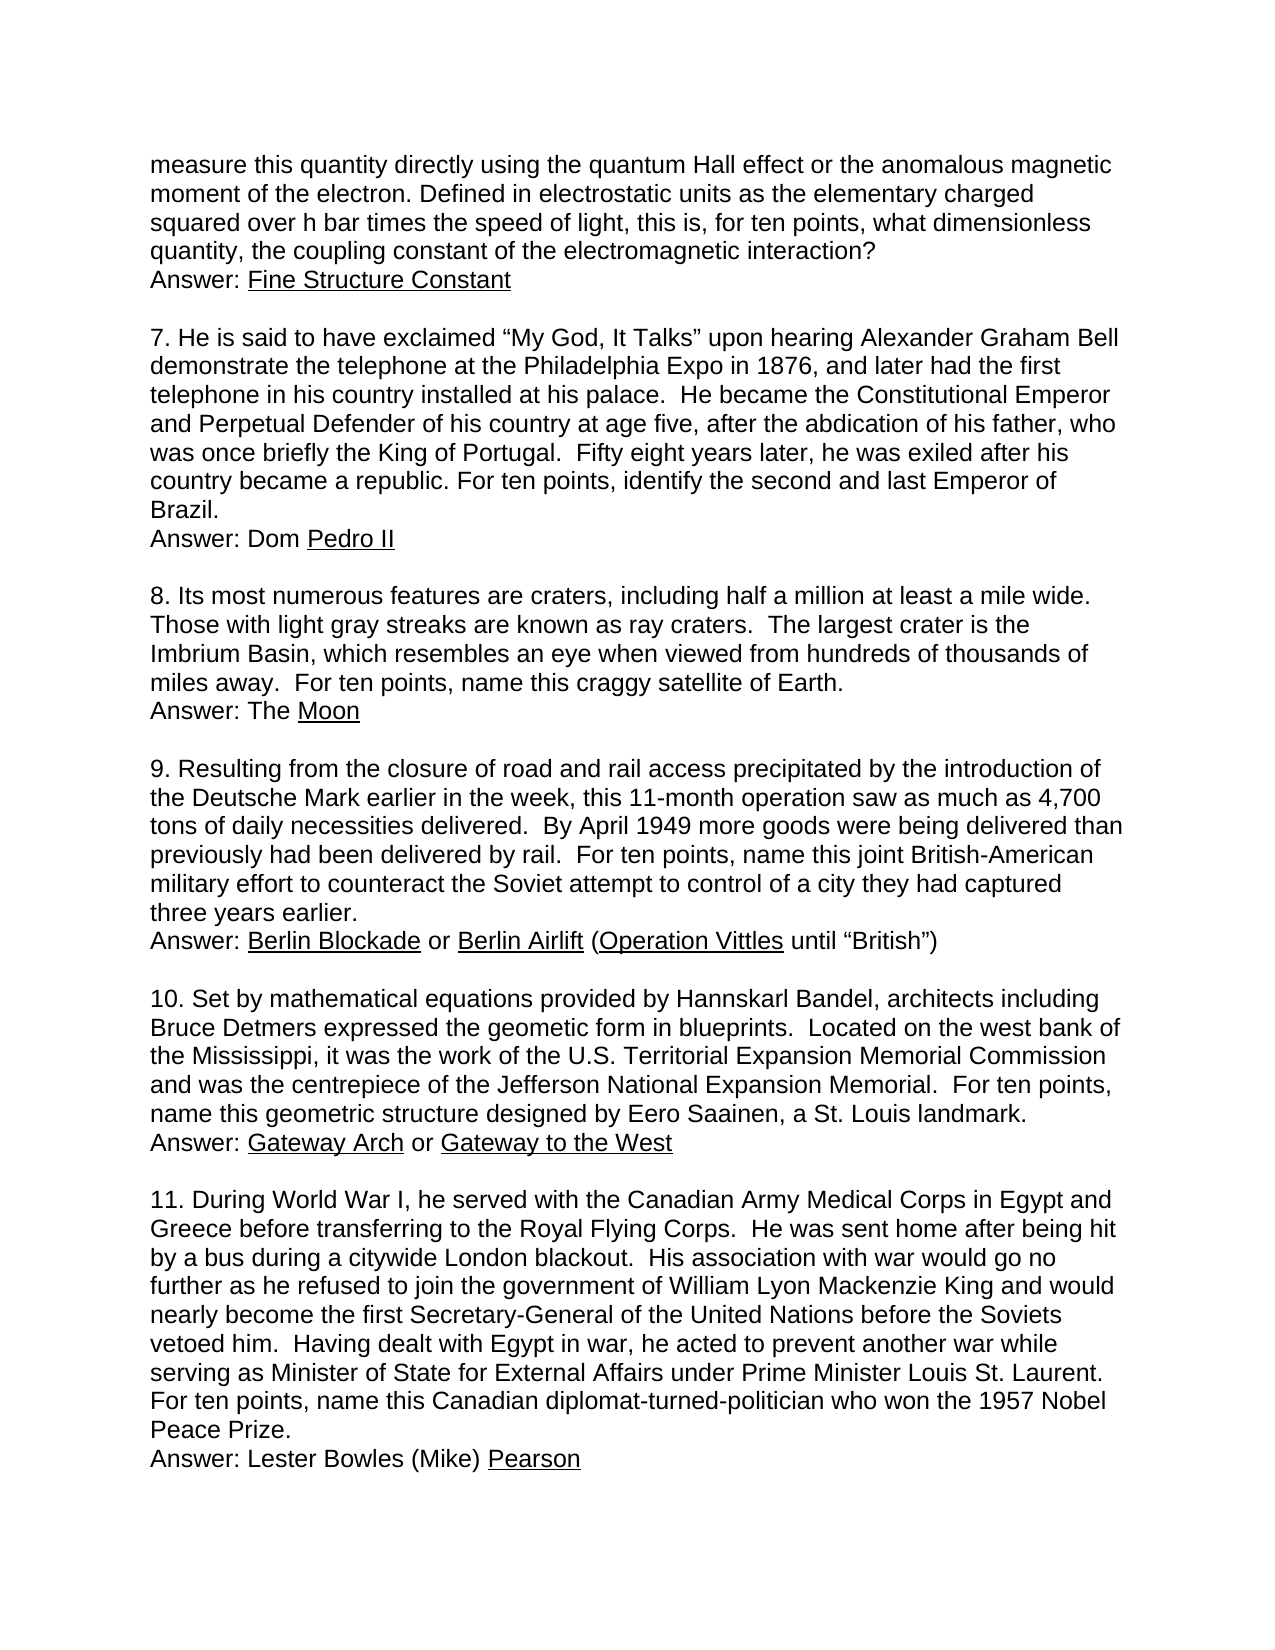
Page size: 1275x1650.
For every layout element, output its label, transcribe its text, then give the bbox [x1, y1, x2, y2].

text measure this quantity directly using the quantum Hall effect or the anomalous magnetic moment of the electron. Defined in electrostatic units as the elementary charged squared over h bar times the speed of light, this is, for ten points, what dimensionless quantity, the coupling constant of the electromagnetic interaction? [150, 150, 1125, 265]
text 8. Its most numerous features are craters, including half a million at least a mile wide. Those with light gray streaks are known as ray craters. The largest crater is the Imbrium Basin, which resembles an eye when viewed from hundreds of thousands of miles away. For ten points, name this craggy satellite of Earth. [150, 581, 1125, 696]
text Answer: Berlin Blockade or Berlin Airlift (Operation Vittles until “British”) [150, 926, 1125, 955]
text Answer: Fine Structure Constant [150, 265, 1125, 294]
text Answer: The Moon [150, 696, 1125, 725]
text 10. Set by mathematical equations provided by Hannskarl Bandel, architects including Bruce Detmers expressed the geometic form in blueprints. Located on the west bank of the Mississippi, it was the work of the U.S. Territorial Expansion Memorial Commission and was the centrepiece of the Jefferson National Expansion Memorial. For ten points, name this geometric structure designed by Eero Saainen, a St. Louis landmark. [150, 984, 1125, 1127]
text 11. During World War I, he served with the Canadian Army Medical Corps in Egypt and Greece before transferring to the Royal Flying Corps. He was sent home after being hit by a bus during a citywide London blackout. His association with war would go no further as he refused to join the government of William Lyon Mackenzie King and would nearly become the first Secretary-General of the United Nations before the Soviets vetoed him. Having dealt with Egypt in war, he acted to prevent another war while serving as Minister of State for External Affairs under Prime Minister Louis St. Laurent. For ten points, name this Canadian diplomat-turned-politician who won the 1957 Nobel Peace Prize. [150, 1185, 1125, 1444]
text Answer: Gateway Arch or Gateway to the West [150, 1127, 1125, 1156]
text 7. He is said to have exclaimed “My God, It Talks” upon hearing Alexander Graham Bell demonstrate the telephone at the Philadelphia Expo in 1876, and later had the first telephone in his country installed at his palace. He became the Constitutional Emperor and Perpetual Defender of his country at age five, after the abdication of his father, who was once briefly the King of Portugal. Fifty eight years later, he was exiled after his country became a republic. For ten points, identify the second and last Emperor of Brazil. [150, 322, 1125, 524]
text Answer: Dom Pedro II [150, 524, 1125, 552]
text 9. Resulting from the closure of road and rail access precipitated by the introduction of the Deutsche Mark earlier in the week, this 11-month operation saw as much as 4,700 tons of daily necessities delivered. By April 1949 more goods were being delivered than previously had been delivered by rail. For ten points, name this joint British-American military effort to counteract the Soviet attempt to control of a city they had captured three years earlier. [150, 754, 1125, 926]
text Answer: Lester Bowles (Mike) Pearson [150, 1444, 1125, 1472]
